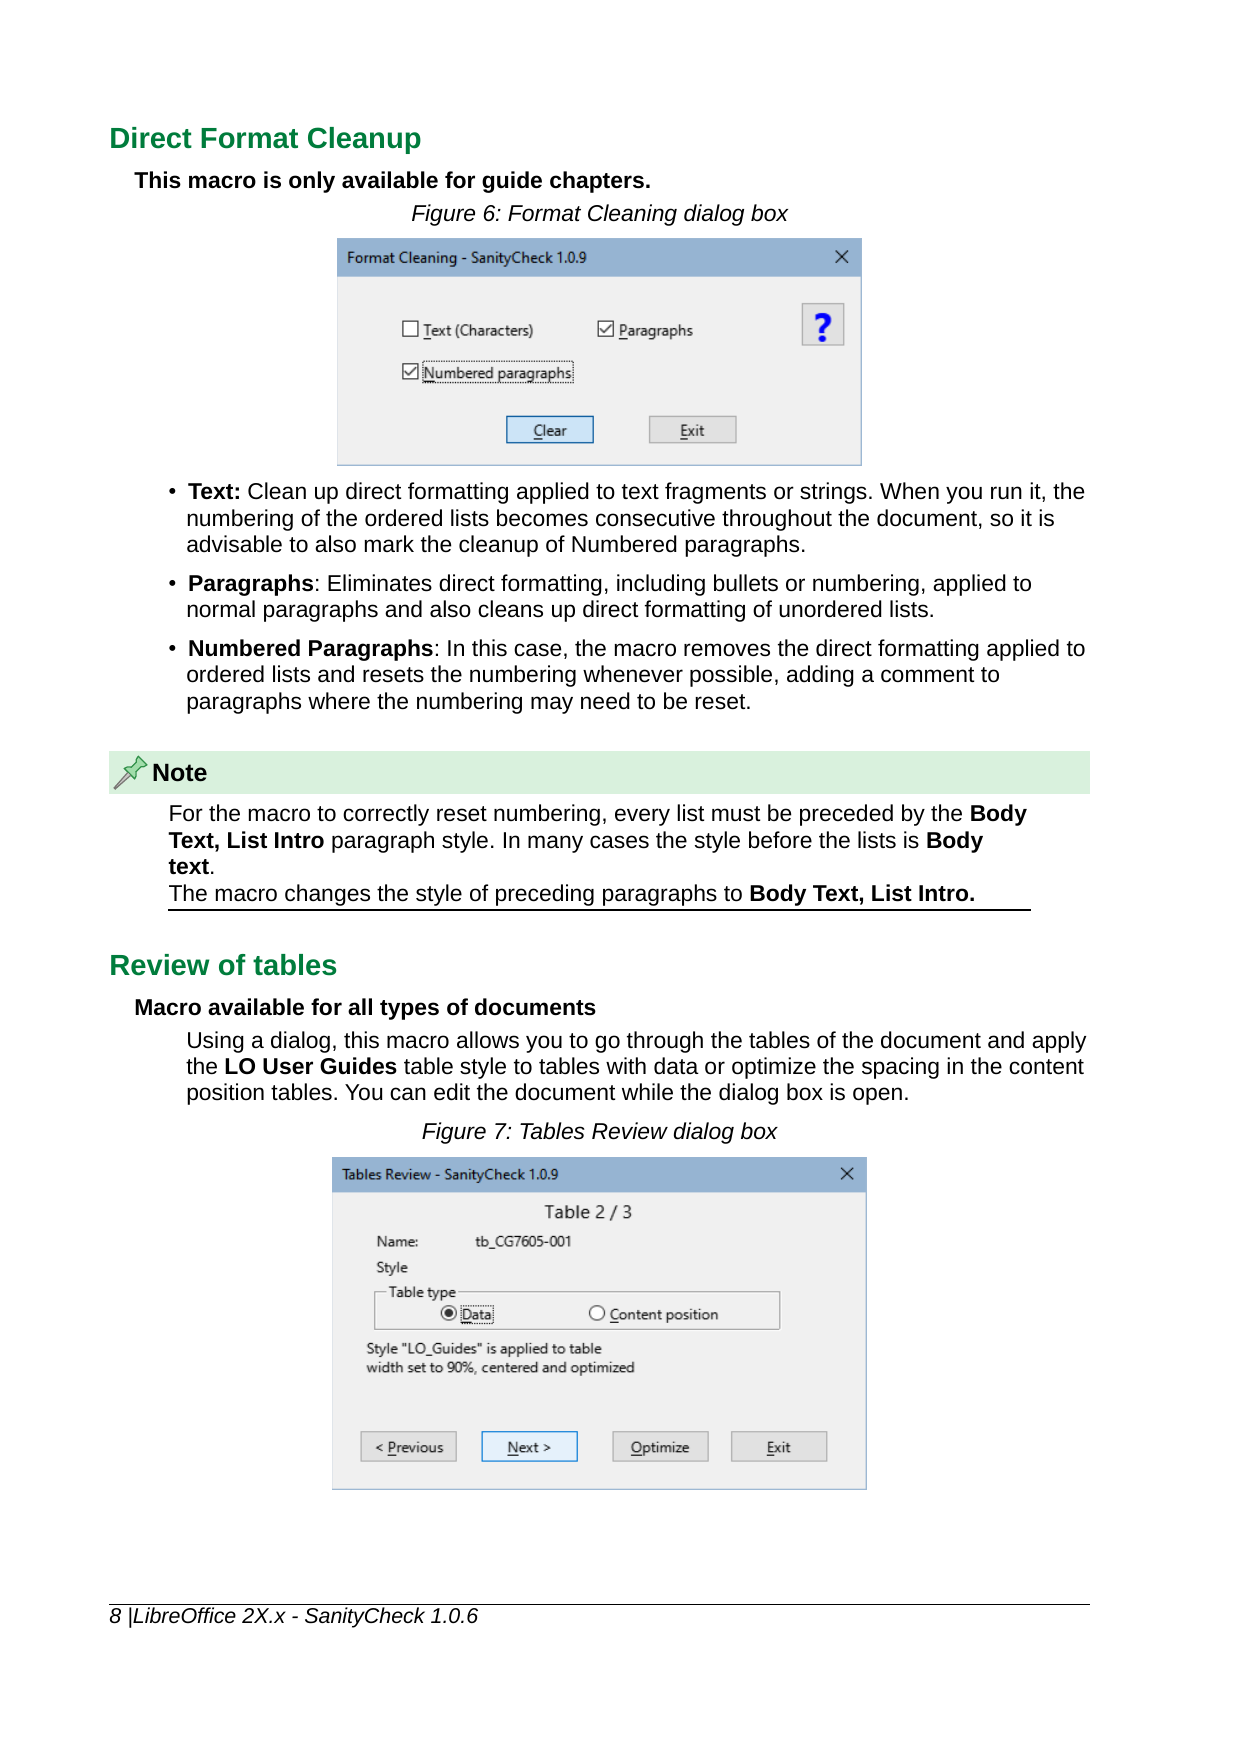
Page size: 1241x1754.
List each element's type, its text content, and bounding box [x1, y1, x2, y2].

list Paragraphs: Eliminates direct formatting, including bullets or numbering, applied to normal paragraphs and also cleans up direct formatting of unordered lists. [168, 570, 1090, 622]
subtitle Direct Format Cleanup [109, 121, 1090, 154]
subtitle Review of tables [109, 948, 1090, 982]
list Numbered Paragraphs: In this case, the macro removes the direct formatting applied to ordered lists and resets the numbering whenever possible, adding a comment to paragraphs where the numbering may need to be reset. [168, 635, 1090, 714]
text Figure 7: Tables Review dialog box [332, 1118, 867, 1144]
text For the macro to correctly reset numbering, every list must be preceded by the Body Text, List Intro paragraph style. In many cases the style before the lists is Body text. The macro changes the style of preceding paragraphs to Body Text, List Intro. [168, 800, 1031, 909]
picture [337, 238, 862, 466]
list Text: Clean up direct formatting applied to text fragments or strings. When you run it, the numbering of the ordered lists becomes consecutive throughout the document, so it is advisable to also mark the cleanup of Numbered paragraphs. [168, 478, 1090, 557]
text Using a dialog, this macro allows you to go through the tables of the document and apply the LO User Guides table style to tables with data or optimize the spacing in the content position tables. You can edit the document while the dialog box is open. [186, 1027, 1090, 1106]
text Figure 6: Format Cleaning dialog box [337, 199, 862, 226]
picture [332, 1157, 867, 1490]
text Macro available for all types of documents [134, 994, 1090, 1020]
text This macro is only available for guide chapters. [134, 167, 1090, 193]
subtitle Note [109, 751, 1090, 794]
